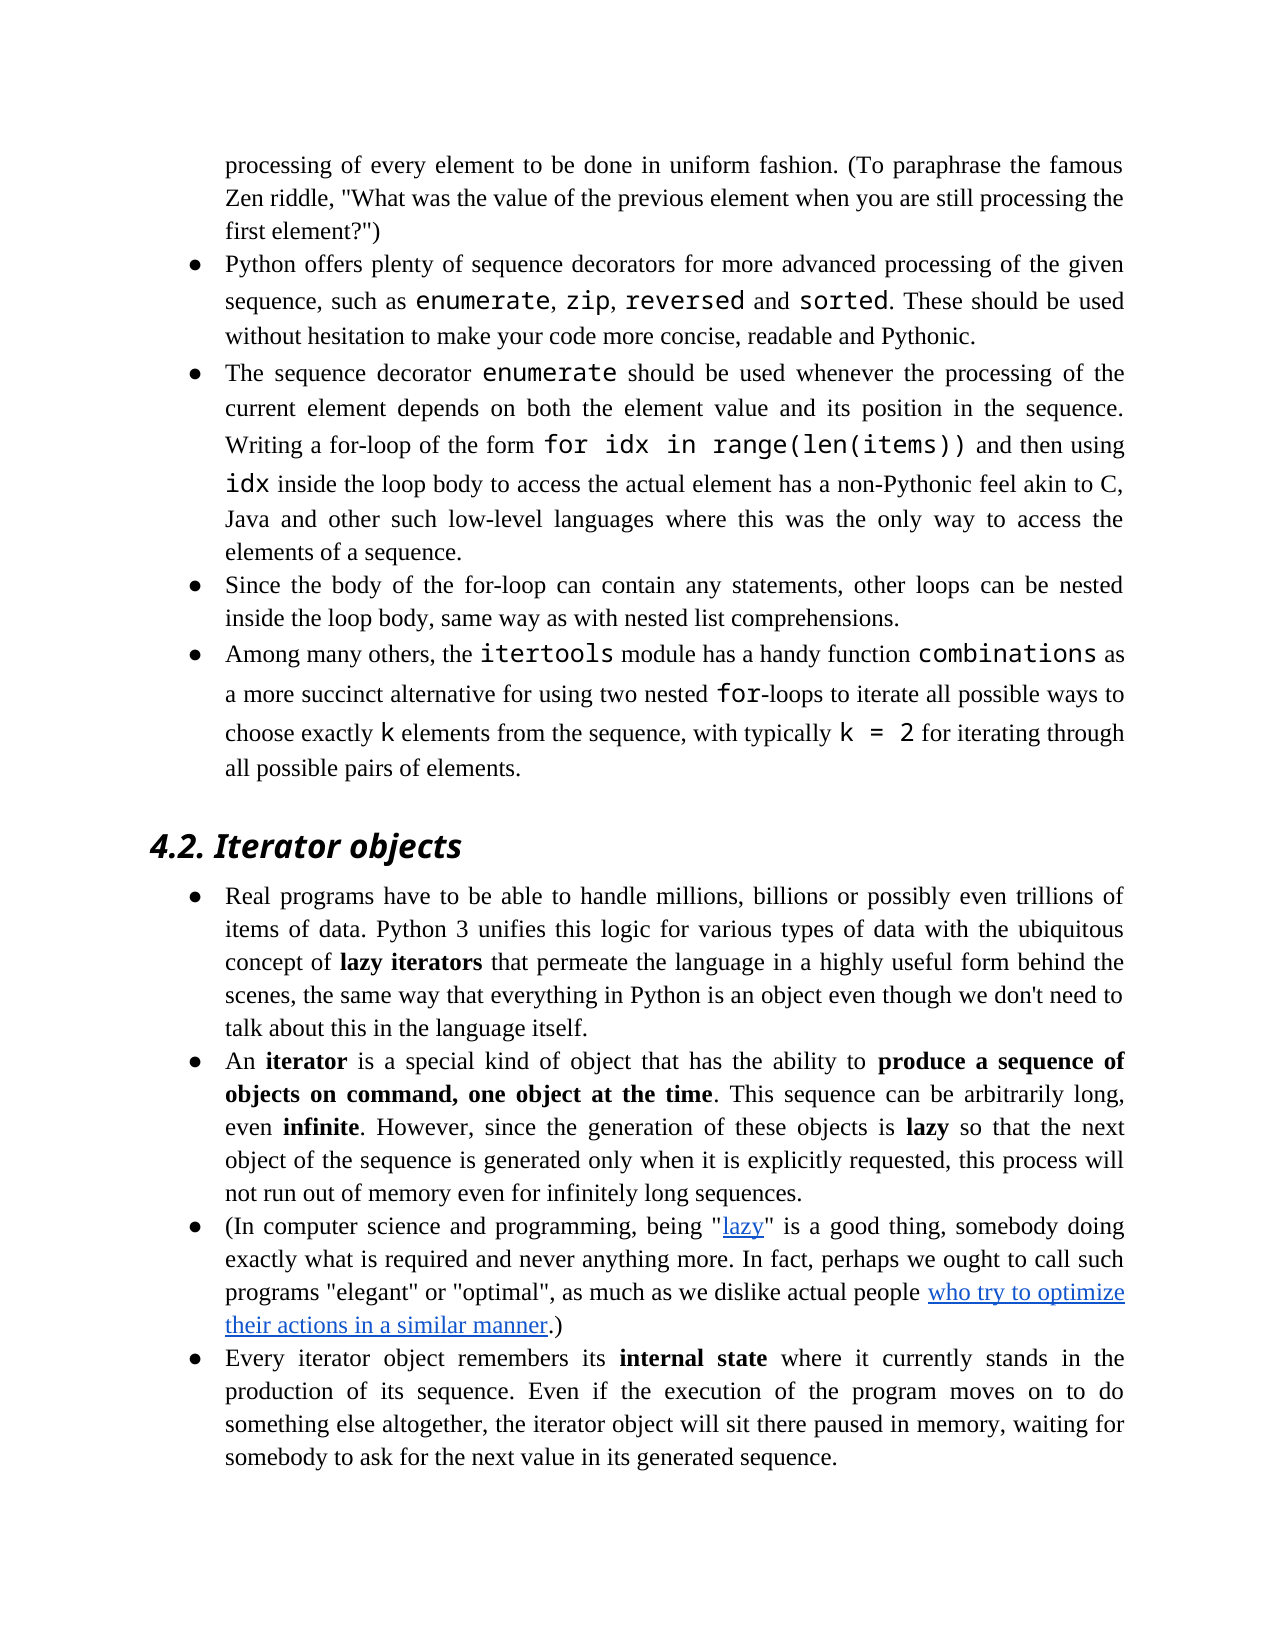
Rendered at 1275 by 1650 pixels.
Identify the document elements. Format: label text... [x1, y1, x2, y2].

list Among many others, the itertools module has a handy function combinations as a more succinct alternative for using two nested for-loops to iterate all possible ways to choose exactly k elements from the sequence, with typically k = 2 for iterating through all possible pairs of elements. [187, 636, 1125, 781]
subtitle 4.2. Iterator objects [150, 823, 1125, 869]
list processing of every element to be done in uniform fashion. (To paraphrase the famous Zen riddle, "What was the value of the previous element when you are still processing the first element?") [187, 150, 1125, 245]
list An iterator is a special kind of object that has the ability to produce a sequence of objects on command, one object at the time. This sequence can be arbitrarily long, even infinite. However, since the generation of these objects is lazy so that the next object of the sequence is generated only when it is explicitly requested, this process will not run out of memory even for infinitely long sequences. [187, 1046, 1125, 1207]
list Since the body of the for-loop can contain any statements, other loops can be nested inside the loop body, same way as with nested list comprehensions. [187, 570, 1125, 632]
list Real programs have to be able to handle millions, billions or possibly even trillions of items of data. Python 3 unifies this logic for various types of data with the ubiquitous concept of lazy iterators that permeate the language in a highly useful form behind the scenes, the same way that everything in Python is an object even though we don't need to talk about this in the language itself. [187, 881, 1125, 1042]
list (In computer science and programming, being "lazy" is a good thing, somebody doing exactly what is required and never anything more. In fact, perhaps we ought to call such programs "elegant" or "optimal", as much as we dislike actual people who try to optimize their actions in a similar manner.) [187, 1211, 1125, 1339]
list Every iterator object remembers its internal state where it currently stands in the production of its sequence. Even if the execution of the program moves on to do something else altogether, the iterator object will sit there paused in memory, waiting for somebody to ask for the next value in its generated sequence. [187, 1343, 1125, 1471]
list The sequence decorator enumerate should be used whenever the processing of the current element depends on both the element value and its position in the sequence. Writing a for-loop of the form for idx in range(len(items)) and then using idx inside the loop body to access the actual element has a non-Pythonic feel akin to C, Java and other such low-level languages where this was the only way to access the elements of a sequence. [187, 354, 1125, 566]
list Python offers plenty of sequence decorators for more advanced processing of the given sequence, such as enumerate, zip, reversed and sorted. These should be used without hesitation to make your code more concise, readable and Pythonic. [187, 249, 1125, 350]
